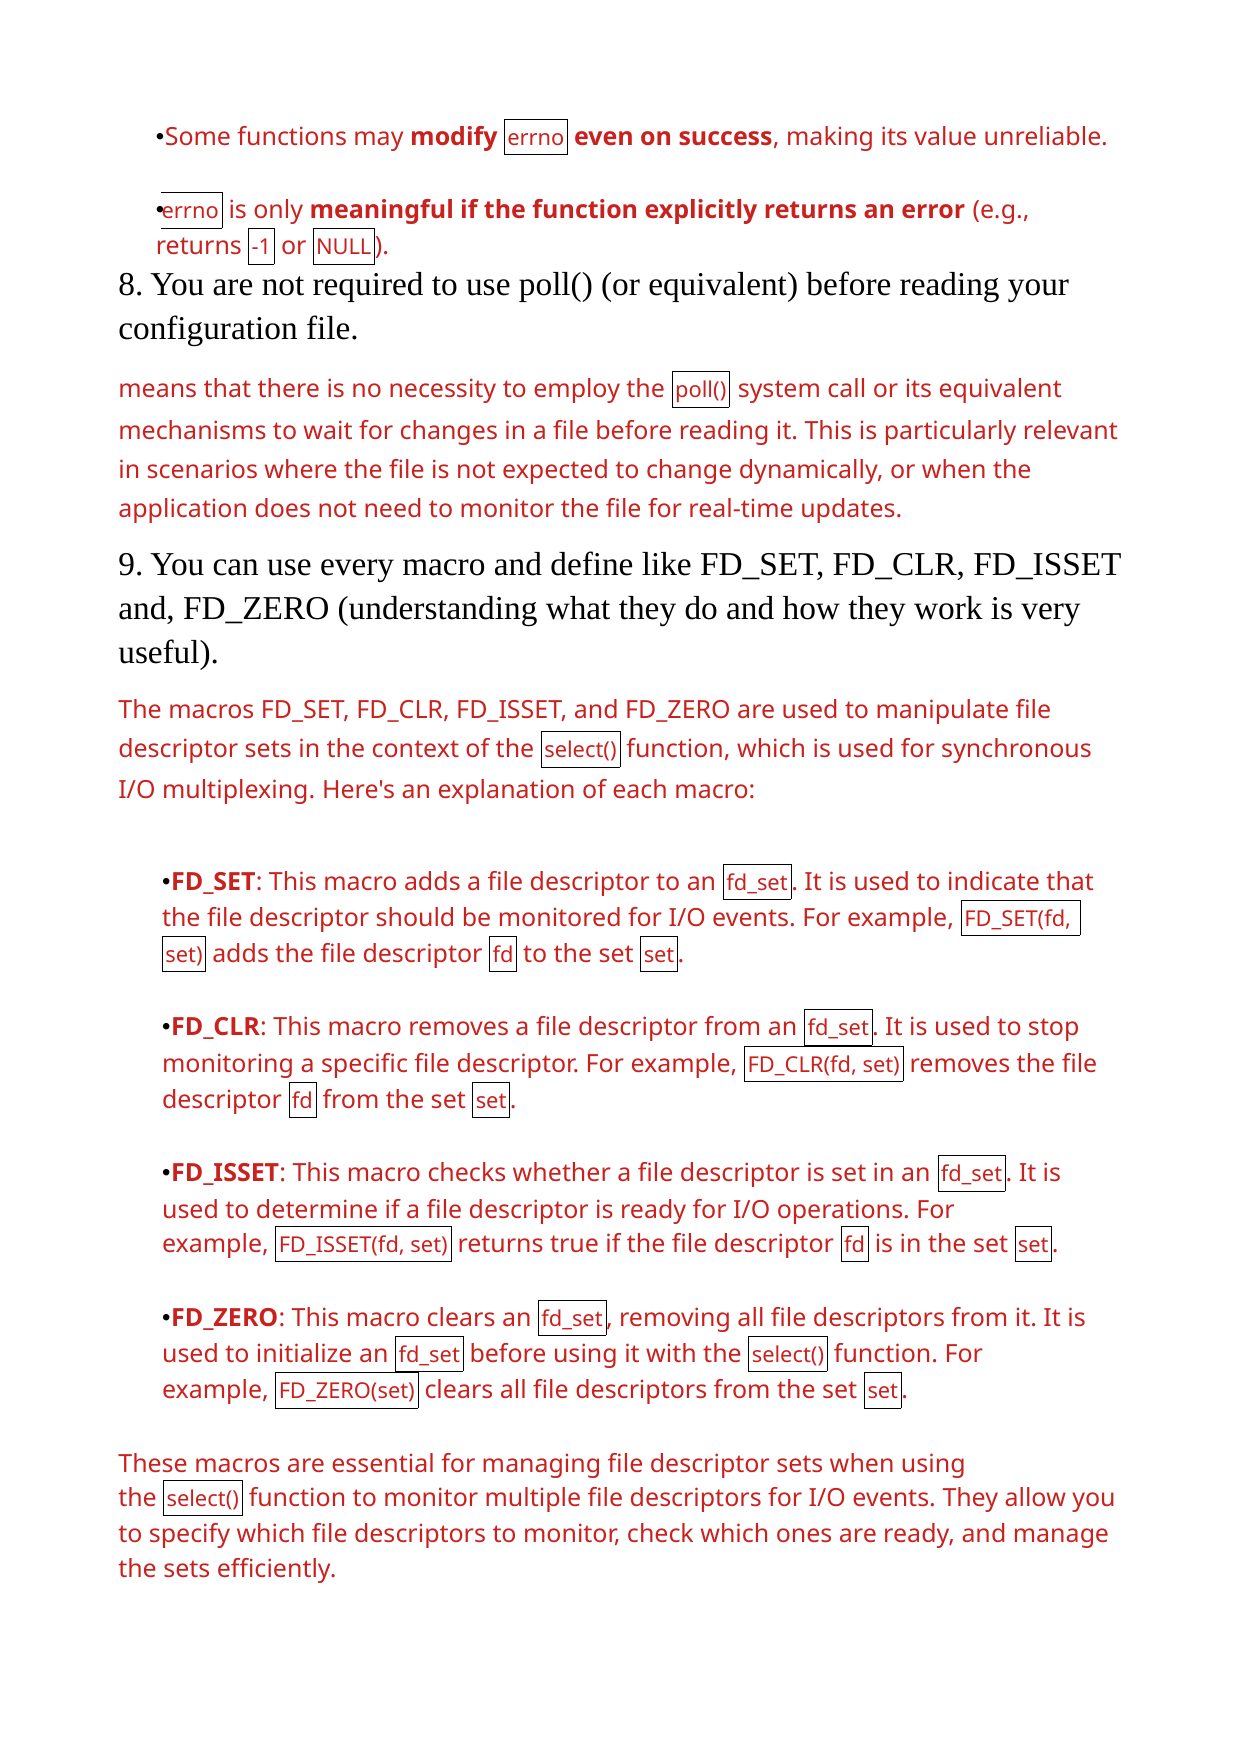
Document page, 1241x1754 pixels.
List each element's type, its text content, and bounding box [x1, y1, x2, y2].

list FD_ISSET: This macro checks whether a file descriptor is set in an fd_set. It is used to determine if a file descriptor is ready for I/O operations. For example, FD_ISSET(fd, set) returns true if the file descriptor fd is in the set set. [124, 1155, 1122, 1262]
list even on success, making its value unreliable. [568, 118, 1122, 154]
text The macros FD_SET, FD_CLR, FD_ISSET, and FD_ZERO are used to manipulate file descriptor sets in the context of the select() function, which is used for synchronous I/O multiplexing. Here's an explanation of each macro: [118, 691, 1122, 806]
list FD_ZERO: This macro clears an fd_set, removing all file descriptors from it. It is used to initialize an fd_set before using it with the select() function. For example, FD_ZERO(set) clears all file descriptors from the set set. [124, 1299, 1122, 1408]
list Some functions may modify errno [118, 118, 567, 154]
list FD_SET: This macro adds a file descriptor to an fd_set. It is used to indicate that the file descriptor should be monitored for I/O events. For example, FD_SET(fd, set) adds the file descriptor fd to the set set. [124, 863, 1122, 972]
text 8. You are not required to use poll() (or equivalent) before reading your configuration file. [118, 264, 1122, 346]
text These macros are essential for managing file descriptor sets when using the select() function to monitor multiple file descriptors for I/O events. They allow you to specify which file descriptors to monitor, check which ones are ready, and manage the sets efficiently. [118, 1445, 1122, 1584]
text 9. You can use every macro and define like FD_SET, FD_CLR, FD_ISSET and, FD_ZERO (understanding what they do and how they work is very useful). [118, 544, 1122, 671]
list errno is only meaningful if the function explicitly returns an error (e.g., returns -1 or NULL). [118, 192, 1122, 264]
text means that there is no necessity to employ the poll() system call or its equivalent mechanisms to wait for changes in a file before reading it. This is particularly relevant in scenarios where the file is not expected to change dynamically, or when the application does not need to monitor the file for real-time updates. [118, 367, 1122, 525]
list FD_CLR: This macro removes a file descriptor from an fd_set. It is used to stop monitoring a specific file descriptor. For example, FD_CLR(fd, set) removes the file descriptor fd from the set set. [124, 1009, 1122, 1117]
